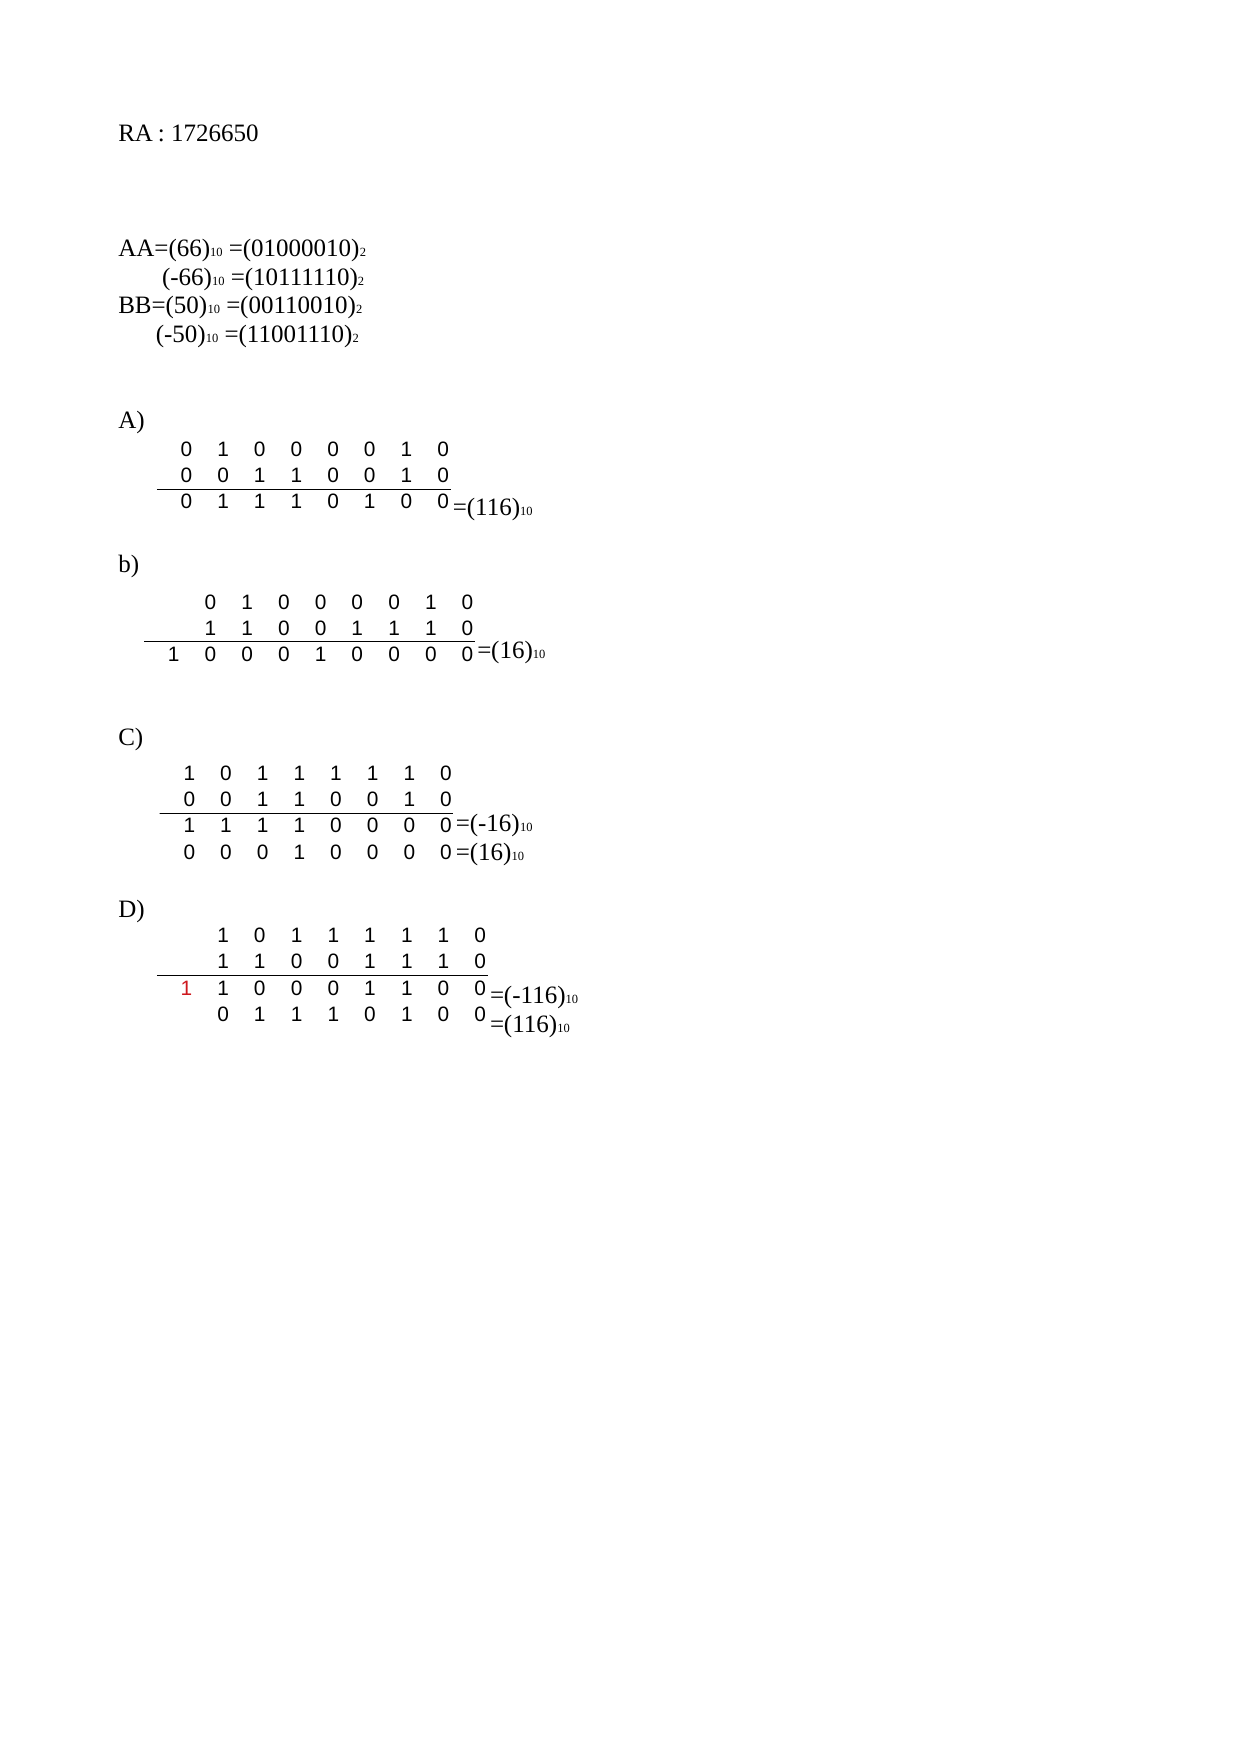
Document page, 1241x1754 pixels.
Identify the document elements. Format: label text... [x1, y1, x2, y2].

text BB=(50)10 =(00110010)2 [118, 291, 1122, 319]
text =(116)10 [118, 1009, 1122, 1038]
text b) [118, 549, 1122, 578]
text =(116)10 [118, 492, 1122, 521]
text =(-16)10 [118, 808, 1122, 837]
text =(16)10 [118, 636, 1122, 664]
text AA=(66)10 =(01000010)2 [118, 233, 1122, 262]
text C) [118, 722, 1122, 751]
text =(16)10 [118, 837, 1122, 866]
text =(-116)10 [118, 981, 1122, 1009]
text (-50)10 =(11001110)2 [118, 319, 1122, 348]
text (-66)10 =(10111110)2 [118, 262, 1122, 291]
text A) [118, 406, 1122, 434]
text RA : 1726650 [118, 118, 1122, 147]
text D) [118, 894, 1122, 923]
